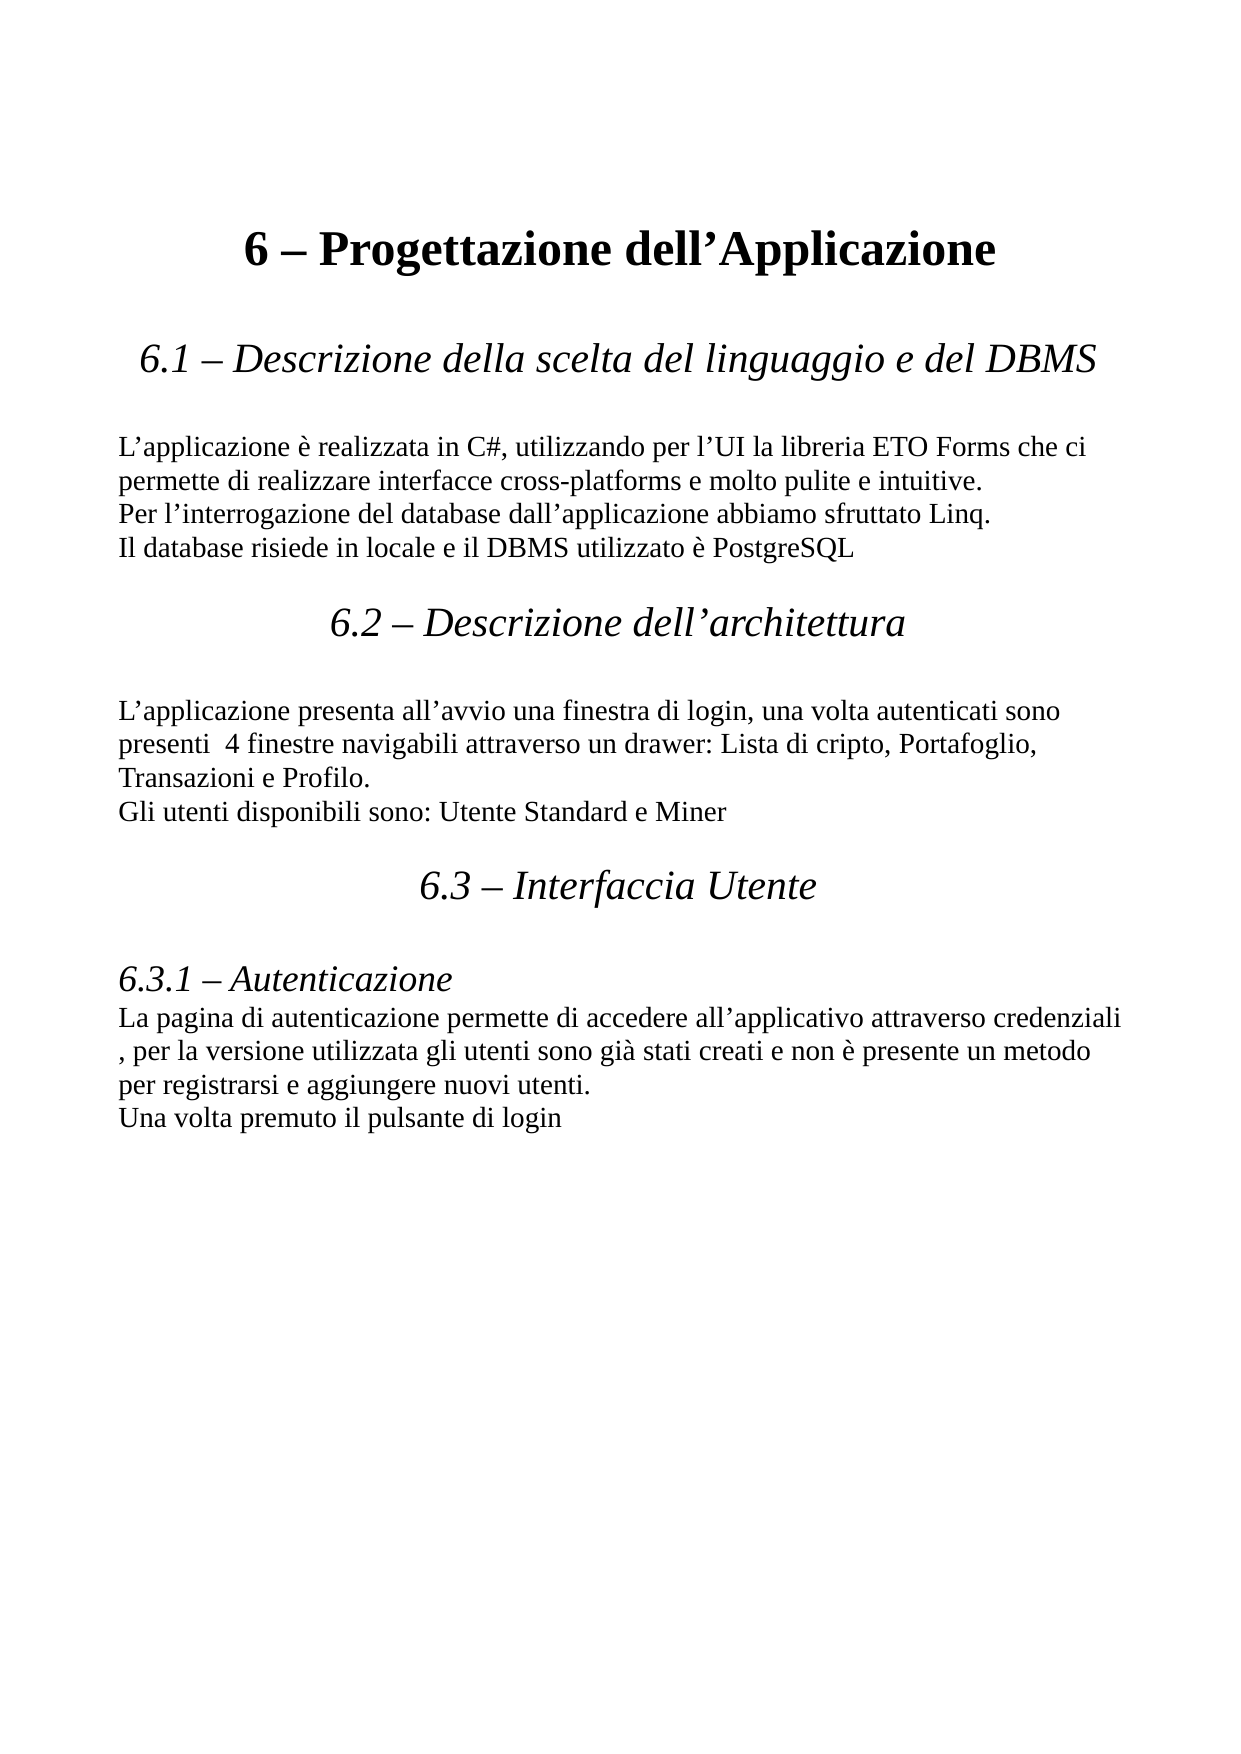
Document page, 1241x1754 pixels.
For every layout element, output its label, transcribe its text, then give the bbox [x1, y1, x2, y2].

text 6 – Progettazione dell’Applicazione [118, 219, 1122, 276]
text 6.3 – Interfaccia Utente [118, 861, 1122, 909]
text Per l’interrogazione del database dall’applicazione abbiamo sfruttato Linq. [118, 497, 1122, 530]
text Il database risiede in locale e il DBMS utilizzato è PostgreSQL [118, 530, 1122, 564]
text 6.3.1 – Autenticazione [118, 957, 1122, 1000]
text L’applicazione presenta all’avvio una finestra di login, una volta autenticati sono presenti 4 finestre navigabili attraverso un drawer: Lista di cripto, Portafoglio, Transazioni e Profilo. [118, 693, 1122, 794]
text 6.2 – Descrizione dell’architettura [118, 597, 1122, 645]
text 6.1 – Descrizione della scelta del linguaggio e del DBMS [118, 334, 1122, 382]
text Gli utenti disponibili sono: Utente Standard e Miner [118, 794, 1122, 827]
text L’applicazione è realizzata in C#, utilizzando per l’UI la libreria ETO Forms che ci permette di realizzare interfacce cross-platforms e molto pulite e intuitive. [118, 429, 1122, 497]
text La pagina di autenticazione permette di accedere all’applicativo attraverso credenziali , per la versione utilizzata gli utenti sono già stati creati e non è presente un metodo per registrarsi e aggiungere nuovi utenti. [118, 1000, 1122, 1100]
text Una volta premuto il pulsante di login [118, 1100, 1122, 1134]
